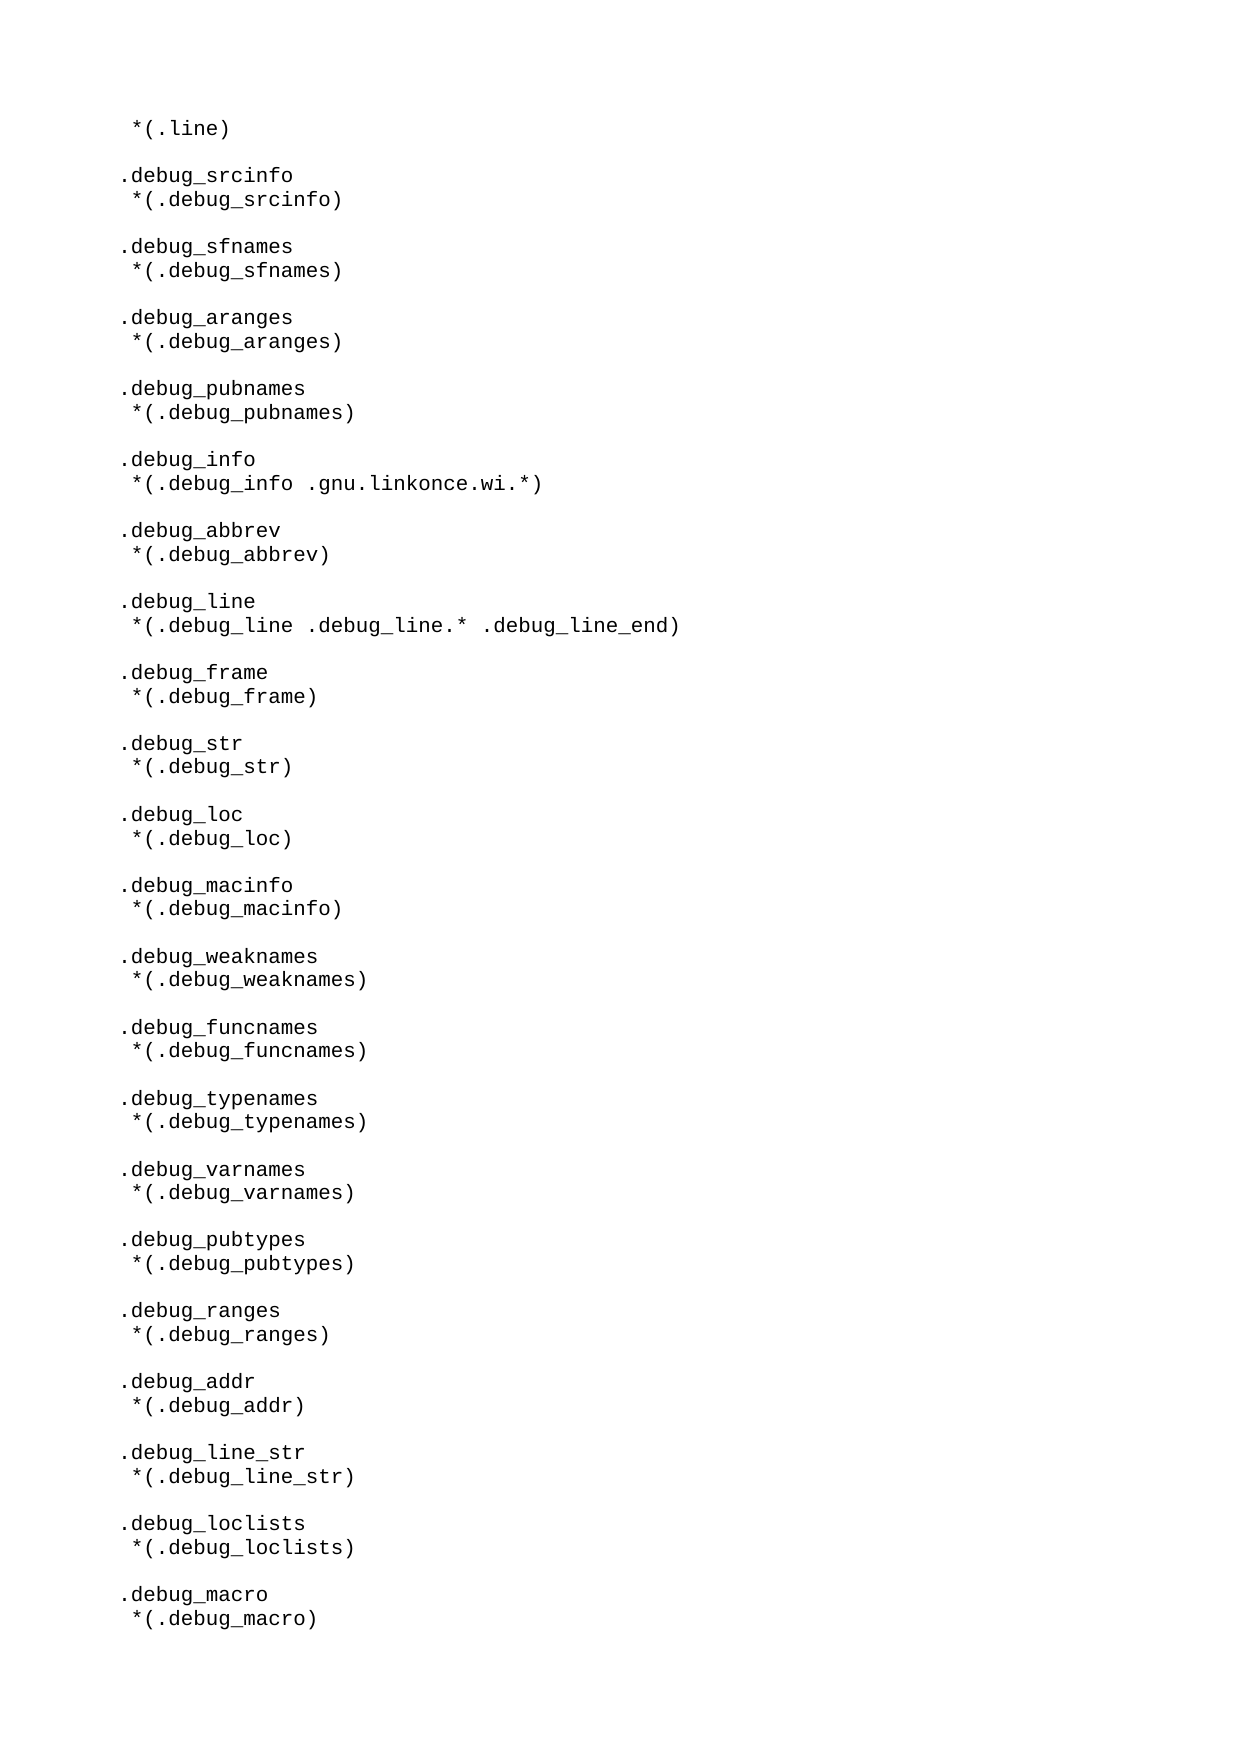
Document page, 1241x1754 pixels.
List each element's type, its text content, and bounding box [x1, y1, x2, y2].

text .debug_addr [118, 1371, 1122, 1395]
text .debug_funcnames [118, 1017, 1122, 1040]
text *(.debug_str) [118, 757, 1122, 780]
text .debug_varnames [118, 1158, 1122, 1182]
text *(.debug_sfnames) [118, 260, 1122, 284]
text .debug_macinfo [118, 875, 1122, 898]
text *(.debug_abbrev) [118, 544, 1122, 567]
text .debug_line [118, 591, 1122, 615]
text .debug_loc [118, 804, 1122, 827]
text .debug_loclists [118, 1513, 1122, 1537]
text *(.debug_pubtypes) [118, 1253, 1122, 1277]
text .debug_line_str [118, 1442, 1122, 1466]
text *(.debug_info .gnu.linkonce.wi.*) [118, 473, 1122, 496]
text .debug_pubtypes [118, 1229, 1122, 1253]
text .debug_abbrev [118, 520, 1122, 544]
text .debug_typenames [118, 1088, 1122, 1111]
text .debug_ranges [118, 1300, 1122, 1324]
text *(.debug_typenames) [118, 1111, 1122, 1135]
text .debug_frame [118, 662, 1122, 686]
text .debug_info [118, 449, 1122, 473]
text *(.debug_loclists) [118, 1537, 1122, 1561]
text *(.debug_addr) [118, 1395, 1122, 1419]
text *(.debug_loc) [118, 827, 1122, 851]
text *(.debug_varnames) [118, 1182, 1122, 1206]
text *(.line) [118, 118, 1122, 142]
text .debug_sfnames [118, 236, 1122, 260]
text *(.debug_line_str) [118, 1466, 1122, 1489]
text .debug_weaknames [118, 946, 1122, 969]
text .debug_str [118, 733, 1122, 757]
text *(.debug_macro) [118, 1608, 1122, 1631]
text *(.debug_frame) [118, 686, 1122, 709]
text *(.debug_weaknames) [118, 969, 1122, 993]
text .debug_macro [118, 1584, 1122, 1608]
text .debug_pubnames [118, 378, 1122, 402]
text *(.debug_line .debug_line.* .debug_line_end) [118, 615, 1122, 638]
text *(.debug_funcnames) [118, 1040, 1122, 1064]
text *(.debug_macinfo) [118, 898, 1122, 922]
text .debug_aranges [118, 307, 1122, 331]
text *(.debug_srcinfo) [118, 189, 1122, 213]
text *(.debug_pubnames) [118, 402, 1122, 426]
text *(.debug_aranges) [118, 331, 1122, 354]
text *(.debug_ranges) [118, 1324, 1122, 1348]
text .debug_srcinfo [118, 165, 1122, 189]
